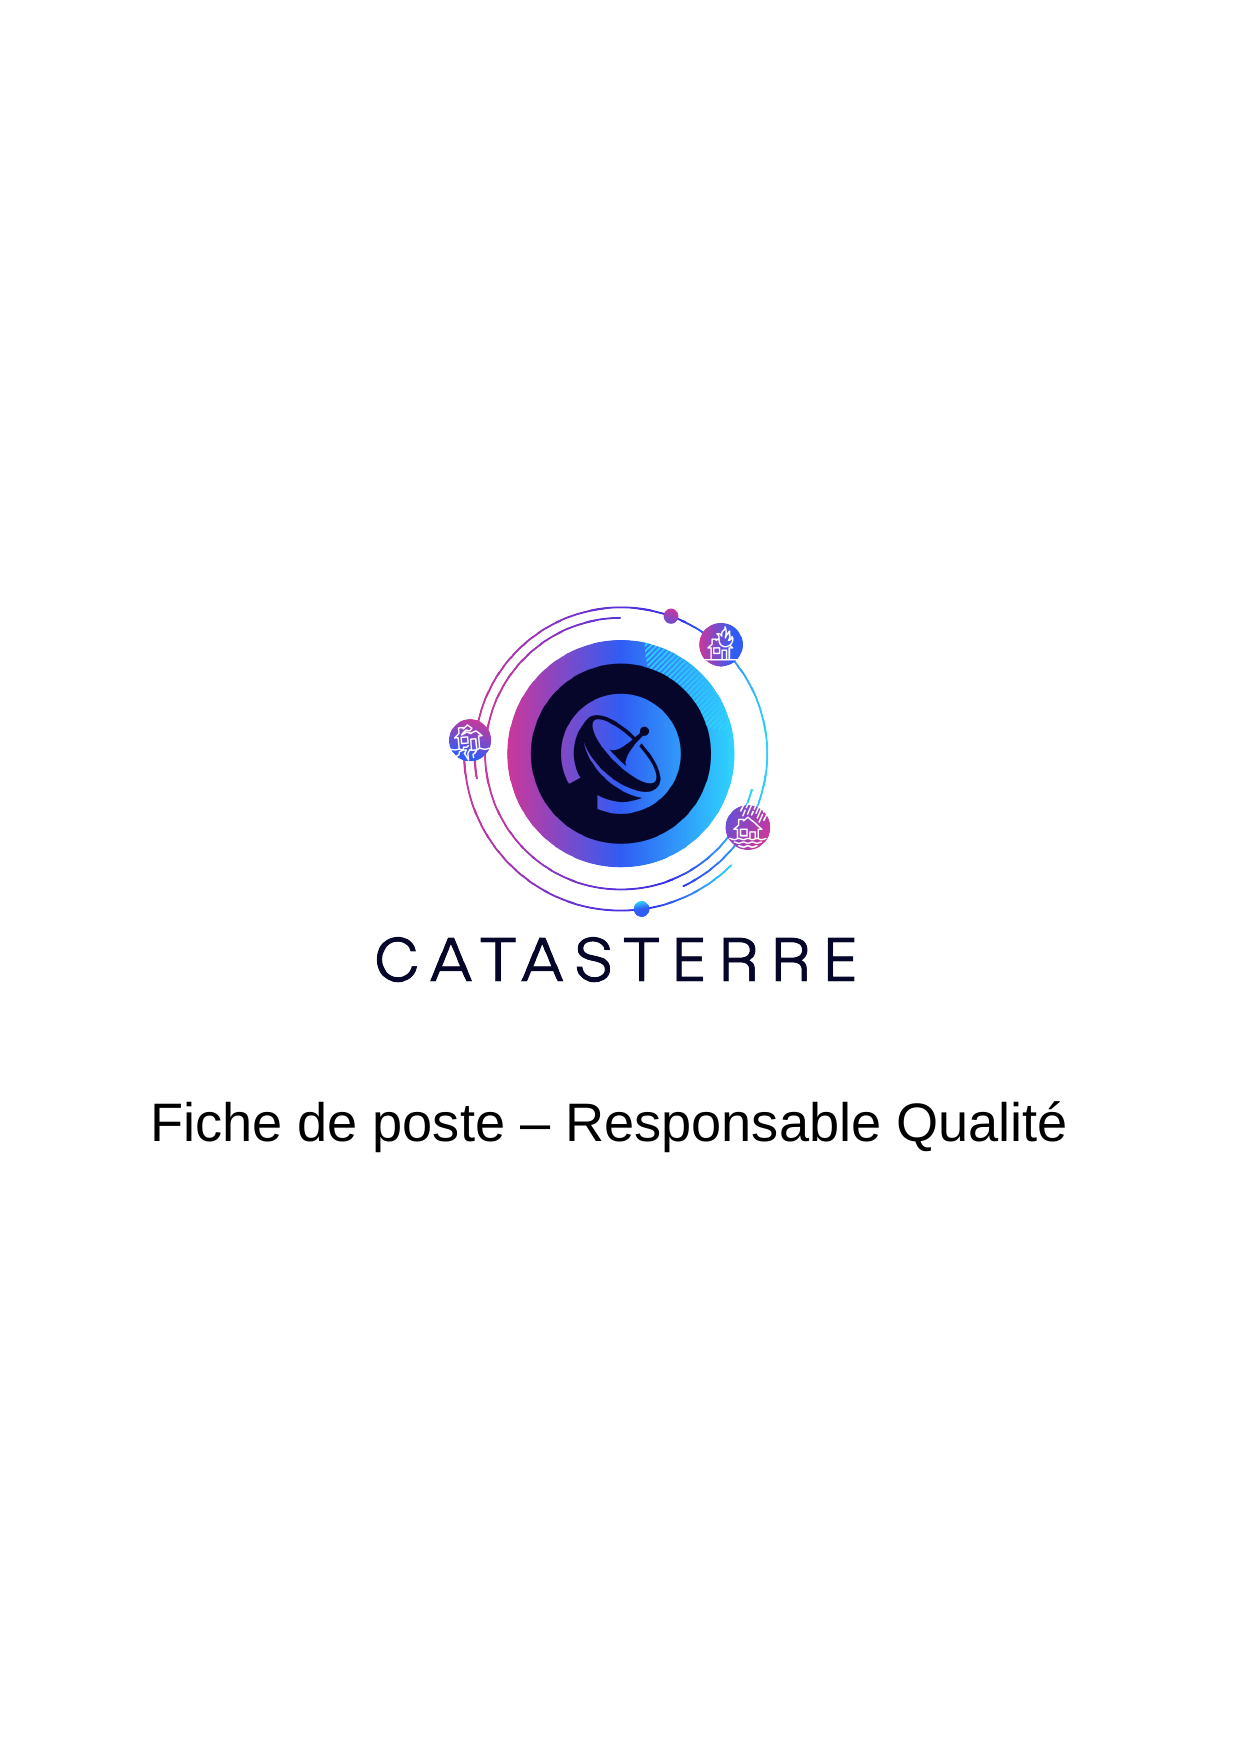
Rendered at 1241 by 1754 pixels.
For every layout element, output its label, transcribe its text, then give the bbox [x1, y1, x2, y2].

picture [303, 531, 937, 1072]
title Fiche de poste – Responsable Qualité [150, 1090, 1090, 1153]
